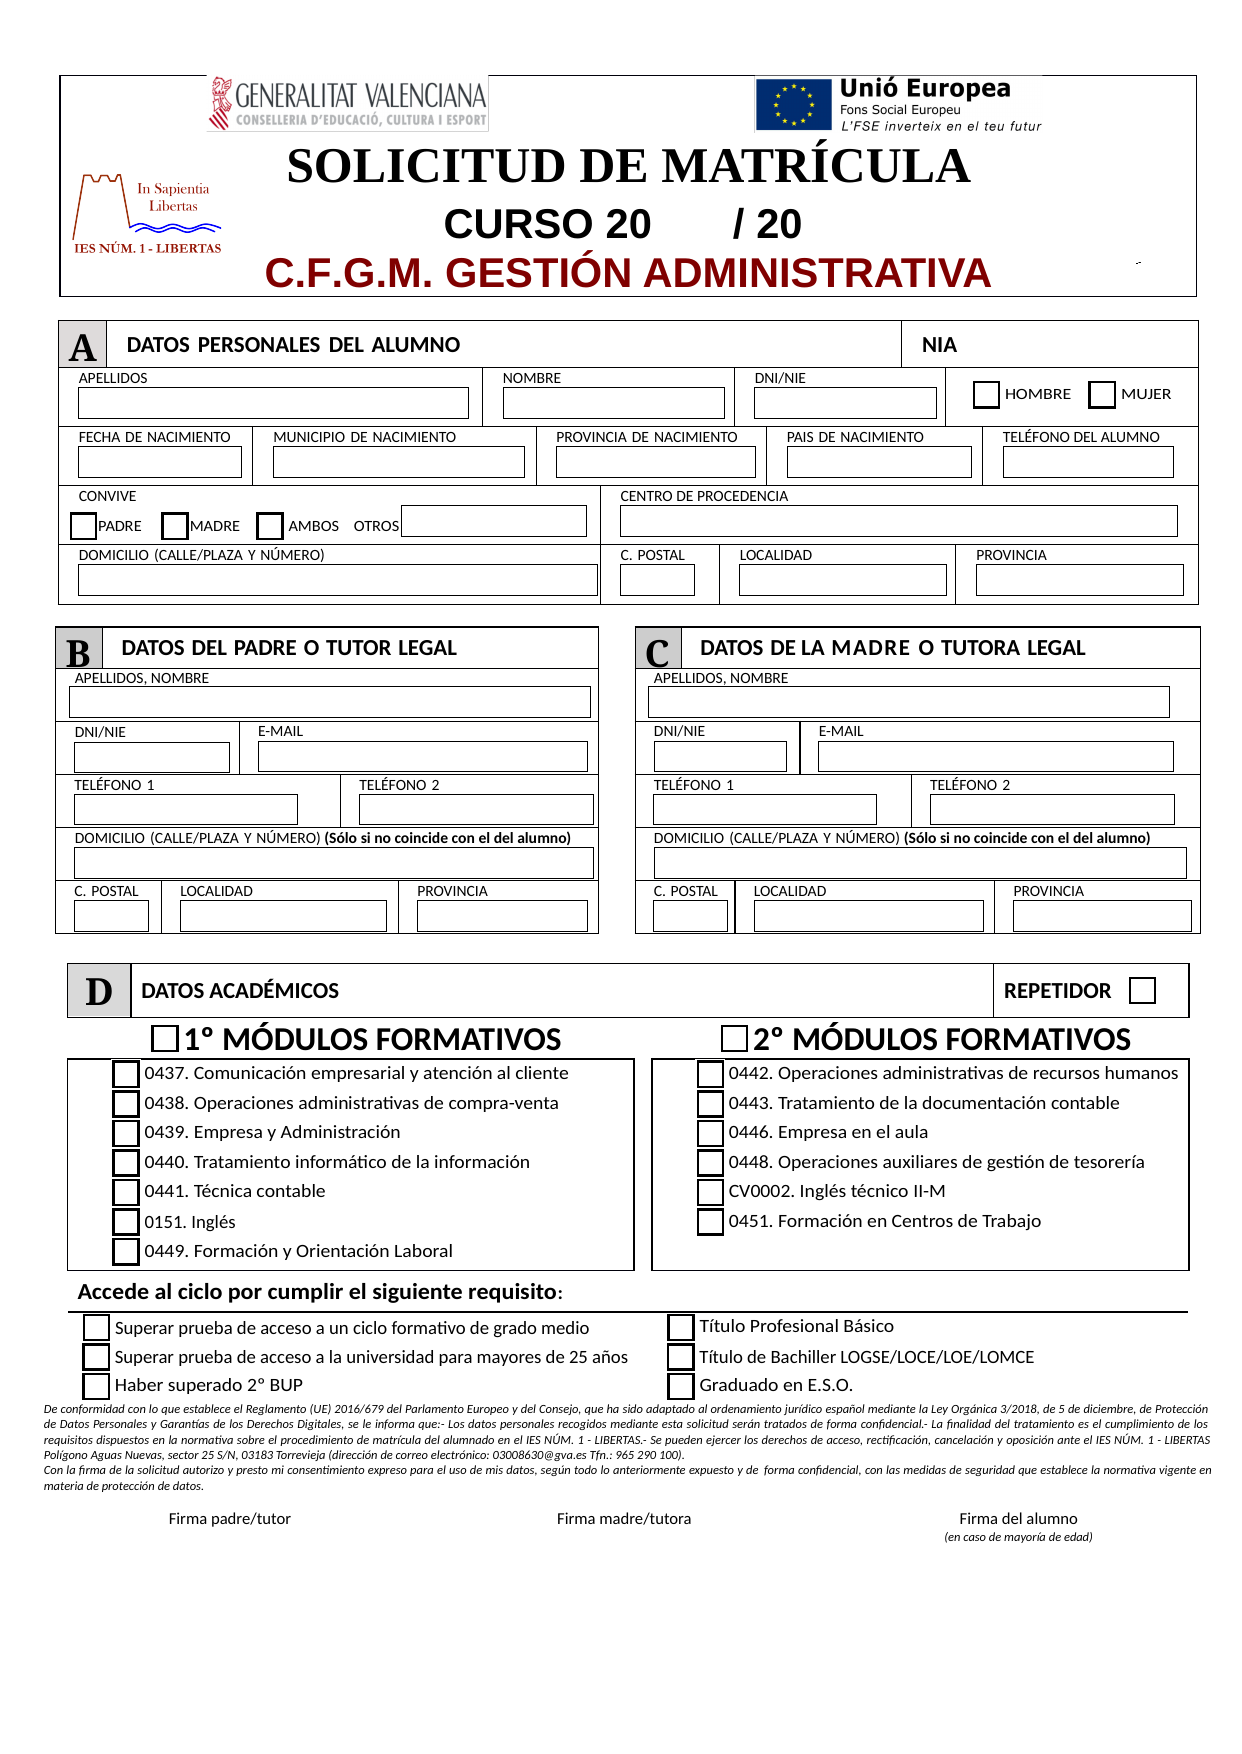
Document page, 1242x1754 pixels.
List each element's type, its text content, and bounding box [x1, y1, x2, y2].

table_cell CONVIVE PADRE MADRE AMBOS OTROS [59, 486, 600, 544]
table_cell DOMICILIO (CALLE/PLAZA Y NÚMERO) (Sólo si no coincide con el del alumno) [636, 828, 1200, 880]
table_cell HOMBRE MUJER [946, 368, 1198, 426]
table_cell Superar prueba de acceso a un ciclo formativo de grado medio Superar prueba de acceso a la universidad para mayores de 25 años Haber superado 2º BUP [111, 1313, 652, 1401]
table_cell DOMICILIO (CALLE/PLAZA Y NÚMERO) [59, 545, 600, 603]
table_cell PROVINCIA [995, 881, 1200, 933]
table_cell CENTRO DE PROCEDENCIA [601, 486, 1198, 544]
table_cell TELÉFONO DEL ALUMNO [983, 427, 1198, 485]
table_cell TELÉFONO 1 [636, 775, 911, 827]
table_cell C. POSTAL [601, 545, 719, 603]
table_header D [68, 964, 130, 1016]
table_cell LOCALIDAD [720, 545, 955, 603]
table_cell TELÉFONO 1 [56, 775, 340, 827]
table_cell 0442. Operaciones administrativas de recursos humanos 0443. Tratamiento de la documentación contable 0446. Empresa en el aula 0448. Operaciones auxiliares de gestión de tesorería CV0002. Inglés técnico II-M 0451. Formación en Centros de Trabajo [653, 1060, 1188, 1270]
table_cell NOMBRE [483, 368, 734, 426]
text De conformidad con lo que establece el Reglamento (UE) 2016/679 del Parlamento Europeo y del Consejo, que ha sido adaptado al ordenamiento jurídico español mediante la Ley Orgánica 3/2018, de 5 de diciembre, de Protección de Datos Personales y Garantías de los Derechos Digitales, se le informa que:- Los datos personales recogidos mediante esta solicitud serán tratados de forma confidencial.- La finalidad del tratamiento es el cumplimiento de los requisitos dispuestos en la normativa sobre el procedimiento de matrícula del alumnado en el IES NÚM. 1 - LIBERTAS.- Se pueden ejercer los derechos de acceso, rectificación, cancelación y oposición ante el IES NÚM. 1 - LIBERTAS Polígono Aguas Nuevas, sector 25 S/N, 03183 Torrevieja (dirección de correo electrónico: 03008630@gva.es Tfn.: 965 290 100). [44, 1330, 1213, 1463]
table_header Firma madre/tutora [427, 1509, 821, 1544]
table_header Firma del alumno (en caso de mayoría de edad) [821, 1509, 1216, 1544]
table_cell PROVINCIA [956, 545, 1198, 603]
table_header DATOS PERSONALES DEL ALUMNO [107, 321, 901, 367]
table_cell TELÉFONO 2 [341, 775, 598, 827]
table_header DATOS DEL PADRE O TUTOR LEGAL [103, 628, 598, 668]
table_cell PAIS DE NACIMIENTO [767, 427, 982, 485]
table_cell FECHA DE NACIMIENTO [59, 427, 252, 485]
table_cell DNI/NIE [636, 722, 799, 774]
table_cell DNI/NIE [735, 368, 945, 426]
table_cell E-MAIL [240, 722, 598, 774]
table_cell DOMICILIO (CALLE/PLAZA Y NÚMERO) (Sólo si no coincide con el del alumno) [56, 828, 598, 880]
table_cell C. POSTAL [636, 881, 734, 933]
table_header REPETIDOR [994, 964, 1188, 1016]
table_header DATOS DE LA MADRE O TUTORA LEGAL [682, 628, 1200, 668]
table_cell LOCALIDAD [162, 881, 398, 933]
table_header A [59, 321, 106, 367]
table_cell 1º MÓDULOS FORMATIVOS [67, 1018, 634, 1058]
table_header [599, 626, 635, 933]
table_cell Accede al ciclo por cumplir el siguiente requisito: [67, 1270, 1189, 1311]
table_cell [634, 1018, 652, 1270]
table_cell C. POSTAL [56, 881, 161, 933]
table_cell TELÉFONO 2 [912, 775, 1200, 827]
table_cell 2º MÓDULOS FORMATIVOS [652, 1018, 1189, 1058]
picture [72, 174, 222, 258]
text Con la firma de la solicitud autorizo y presto mi consentimiento expreso para el uso de mis datos, según todo lo anteriormente expuesto y de forma confidencial, con las medidas de seguridad que establece la normativa vigente en materia de protección de datos. [44, 1463, 1213, 1493]
table_cell LOCALIDAD [736, 881, 994, 933]
table_cell [33, 1544, 821, 1565]
table_cell [821, 1544, 1216, 1565]
table_cell APELLIDOS, NOMBRE [56, 669, 598, 721]
table_header C [636, 628, 681, 668]
table_cell Título Profesional Básico Título de Bachiller LOGSE/LOCE/LOE/LOMCE Graduado en E.S.O. [695, 1311, 1189, 1401]
table_cell PROVINCIA [399, 881, 598, 933]
table_header NIA [902, 321, 1198, 367]
table_header Firma padre/tutor [33, 1509, 427, 1544]
table_cell DNI/NIE [56, 722, 239, 774]
table_cell 0437. Comunicación empresarial y atención al cliente 0438. Operaciones administrativas de compra-venta 0439. Empresa y Administración 0440. Tratamiento informático de la información 0441. Técnica contable 0151. Inglés 0449. Formación y Orientación Laboral [68, 1060, 633, 1270]
table_header B [56, 628, 102, 668]
table_cell PROVINCIA DE NACIMIENTO [537, 427, 766, 485]
table_cell APELLIDOS, NOMBRE [636, 669, 1200, 721]
table_cell E-MAIL [801, 722, 1200, 774]
table_cell MUNICIPIO DE NACIMIENTO [253, 427, 536, 485]
table_cell APELLIDOS [59, 368, 482, 426]
table_header DATOS ACADÉMICOS [132, 964, 993, 1016]
picture [206, 75, 1043, 133]
